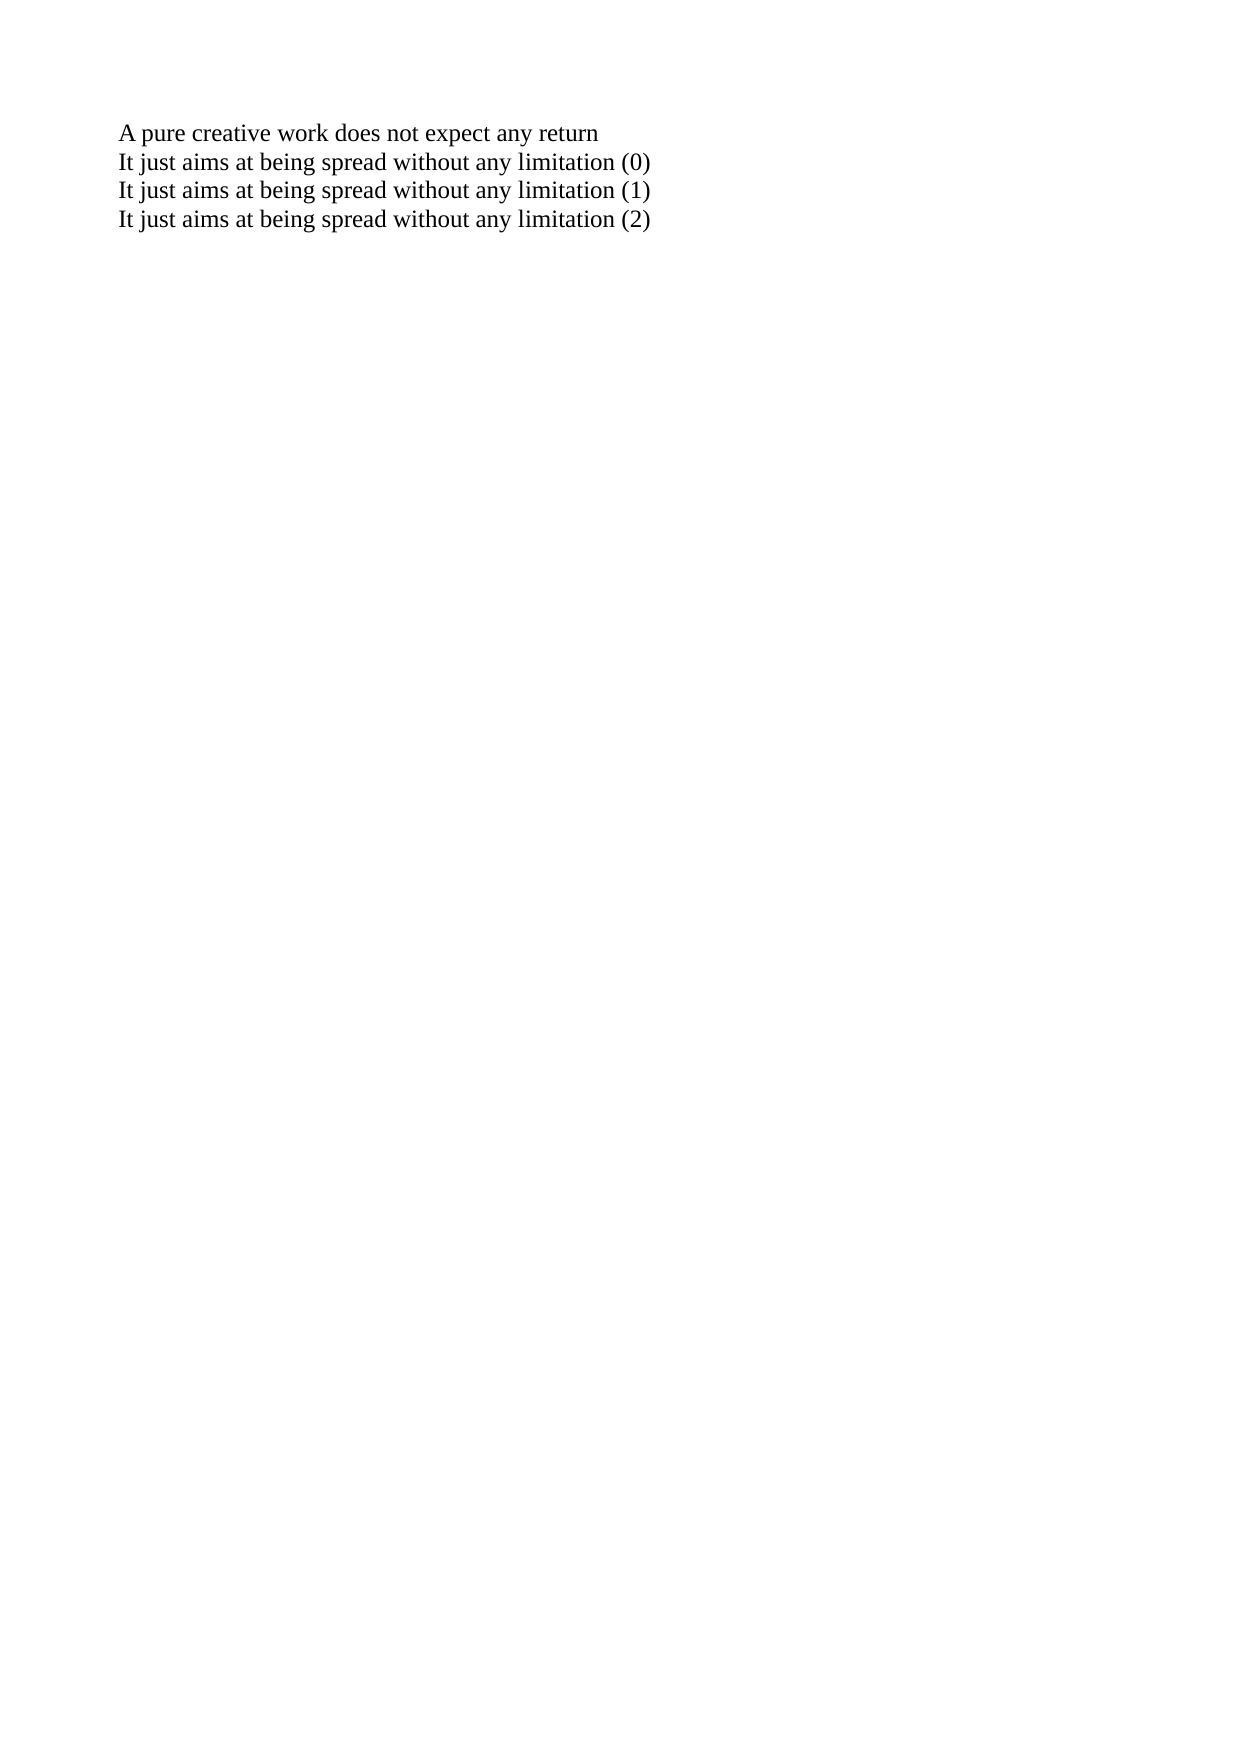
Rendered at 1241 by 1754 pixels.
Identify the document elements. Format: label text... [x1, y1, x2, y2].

text It just aims at being spread without any limitation (0) [118, 147, 1122, 176]
text It just aims at being spread without any limitation (1) [118, 176, 1122, 204]
text A pure creative work does not expect any return [118, 118, 1122, 147]
text It just aims at being spread without any limitation (2) [118, 204, 1122, 233]
